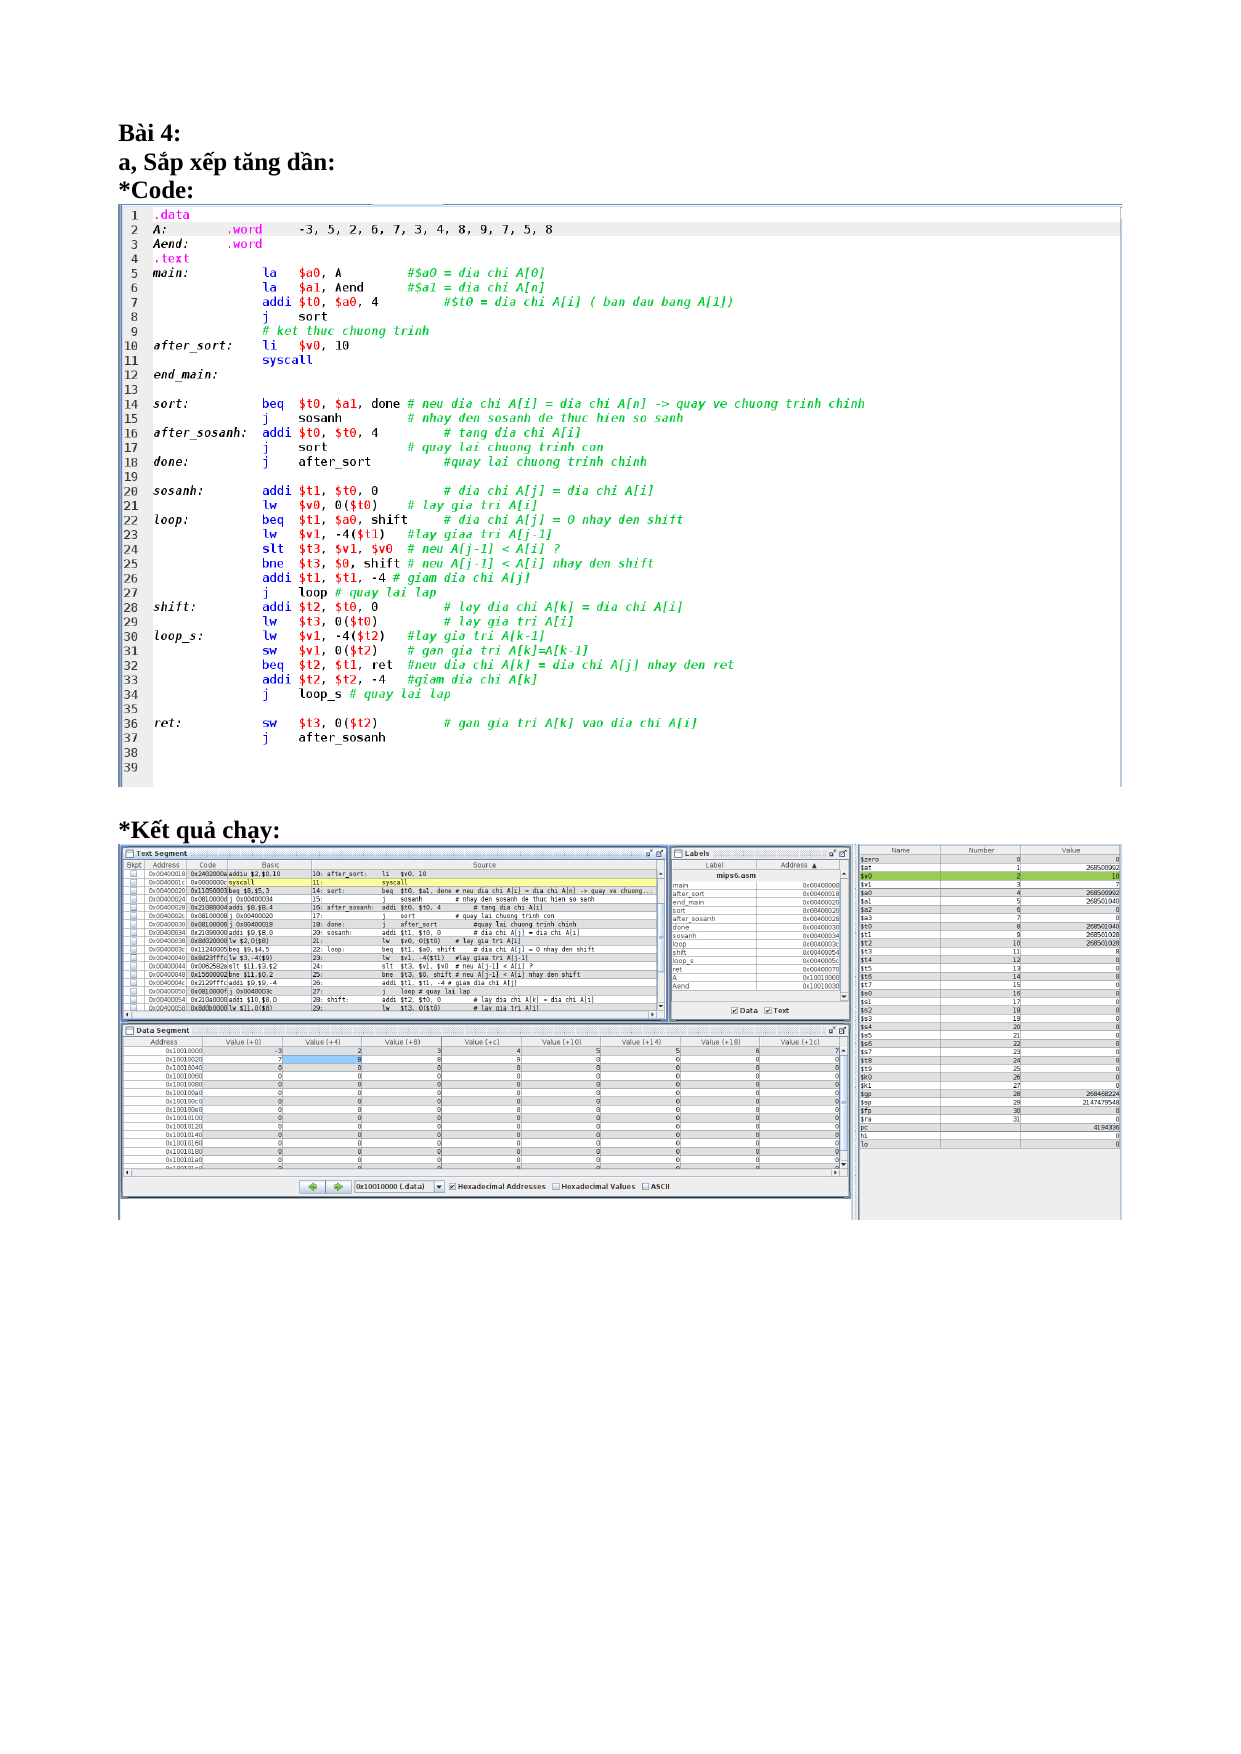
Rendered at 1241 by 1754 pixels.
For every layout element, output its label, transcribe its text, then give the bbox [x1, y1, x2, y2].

text Bài 4: [118, 118, 1122, 147]
picture [118, 844, 1123, 1220]
text *Code: [118, 176, 1122, 204]
text a, Sắp xếp tăng dần: [118, 147, 1122, 176]
text *Kết quả chạy: [118, 816, 1122, 844]
picture [118, 204, 1123, 787]
